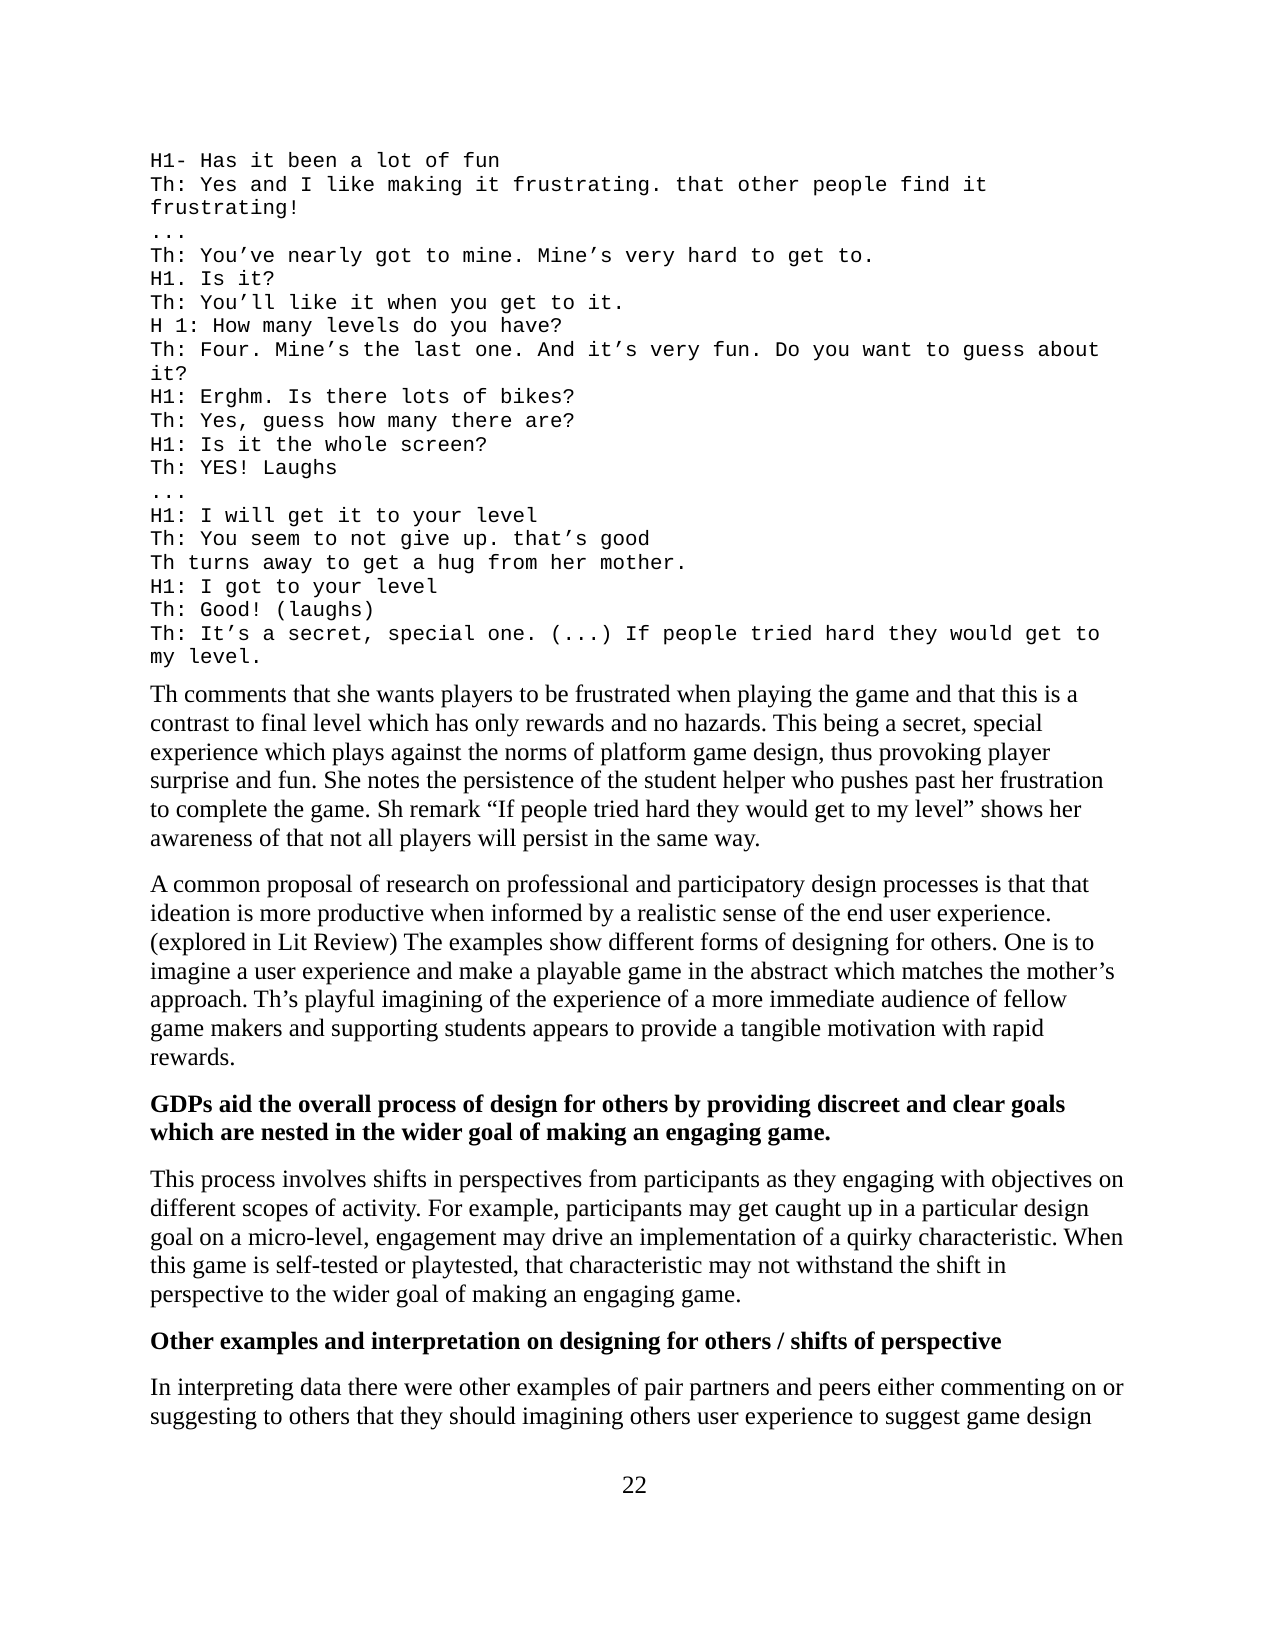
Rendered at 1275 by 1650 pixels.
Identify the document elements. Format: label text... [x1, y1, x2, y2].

text ... [150, 481, 1125, 505]
text Th: Good! (laughs) [150, 599, 1125, 623]
text H1: Erghm. Is there lots of bikes? [150, 386, 1125, 410]
text Th: You’ve nearly got to mine. Mine’s very hard to get to. [150, 244, 1125, 268]
text This process involves shifts in perspectives from participants as they engaging with objectives on different scopes of activity. For example, participants may get caught up in a particular design goal on a micro-level, engagement may drive an implementation of a quirky characteristic. When this game is self-tested or playtested, that characteristic may not withstand the shift in perspective to the wider goal of making an engaging game. [150, 1164, 1125, 1308]
text H1- Has it been a lot of fun [150, 150, 1125, 174]
text Th: You seem to not give up. that’s good [150, 528, 1125, 552]
text Th: Four. Mine’s the last one. And it’s very fun. Do you want to guess about it? [150, 339, 1125, 386]
text In interpreting data there were other examples of pair partners and peers either commenting on or suggesting to others that they should imagining others user experience to suggest game design [150, 1372, 1125, 1430]
text GDPs aid the overall process of design for others by providing discreet and clear goals which are nested in the wider goal of making an engaging game. [150, 1089, 1125, 1146]
text H1: I will get it to your level [150, 505, 1125, 528]
text Th: YES! Laughs [150, 457, 1125, 481]
text H1: Is it the whole screen? [150, 434, 1125, 457]
text Th: Yes, guess how many there are? [150, 410, 1125, 434]
text Th turns away to get a hug from her mother. [150, 552, 1125, 576]
text Th: You’ll like it when you get to it. [150, 292, 1125, 316]
text Th: Yes and I like making it frustrating. that other people find it frustrating! [150, 174, 1125, 221]
text Other examples and interpretation on designing for others / shifts of perspective [150, 1326, 1125, 1354]
text Th: It’s a secret, special one. (...) If people tried hard they would get to my level. [150, 623, 1125, 670]
text Th comments that she wants players to be frustrated when playing the game and that this is a contrast to final level which has only rewards and no hazards. This being a secret, special experience which plays against the norms of platform game design, thus provoking player surprise and fun. She notes the persistence of the student helper who pushes past her frustration to complete the game. Sh remark “If people tried hard they would get to my level” shows her awareness of that not all players will persist in the same way. [150, 679, 1125, 852]
text H 1: How many levels do you have? [150, 316, 1125, 339]
text ... [150, 221, 1125, 244]
text A common proposal of research on professional and participatory design processes is that that ideation is more productive when informed by a realistic sense of the end user experience. (explored in Lit Review) The examples show different forms of designing for others. One is to imagine a user experience and make a playable game in the abstract which matches the mother’s approach. Th’s playful imagining of the experience of a more immediate audience of fellow game makers and supporting students appears to provide a tangible motivation with rapid rewards. [150, 869, 1125, 1071]
text H1: I got to your level [150, 576, 1125, 599]
text H1. Is it? [150, 268, 1125, 292]
